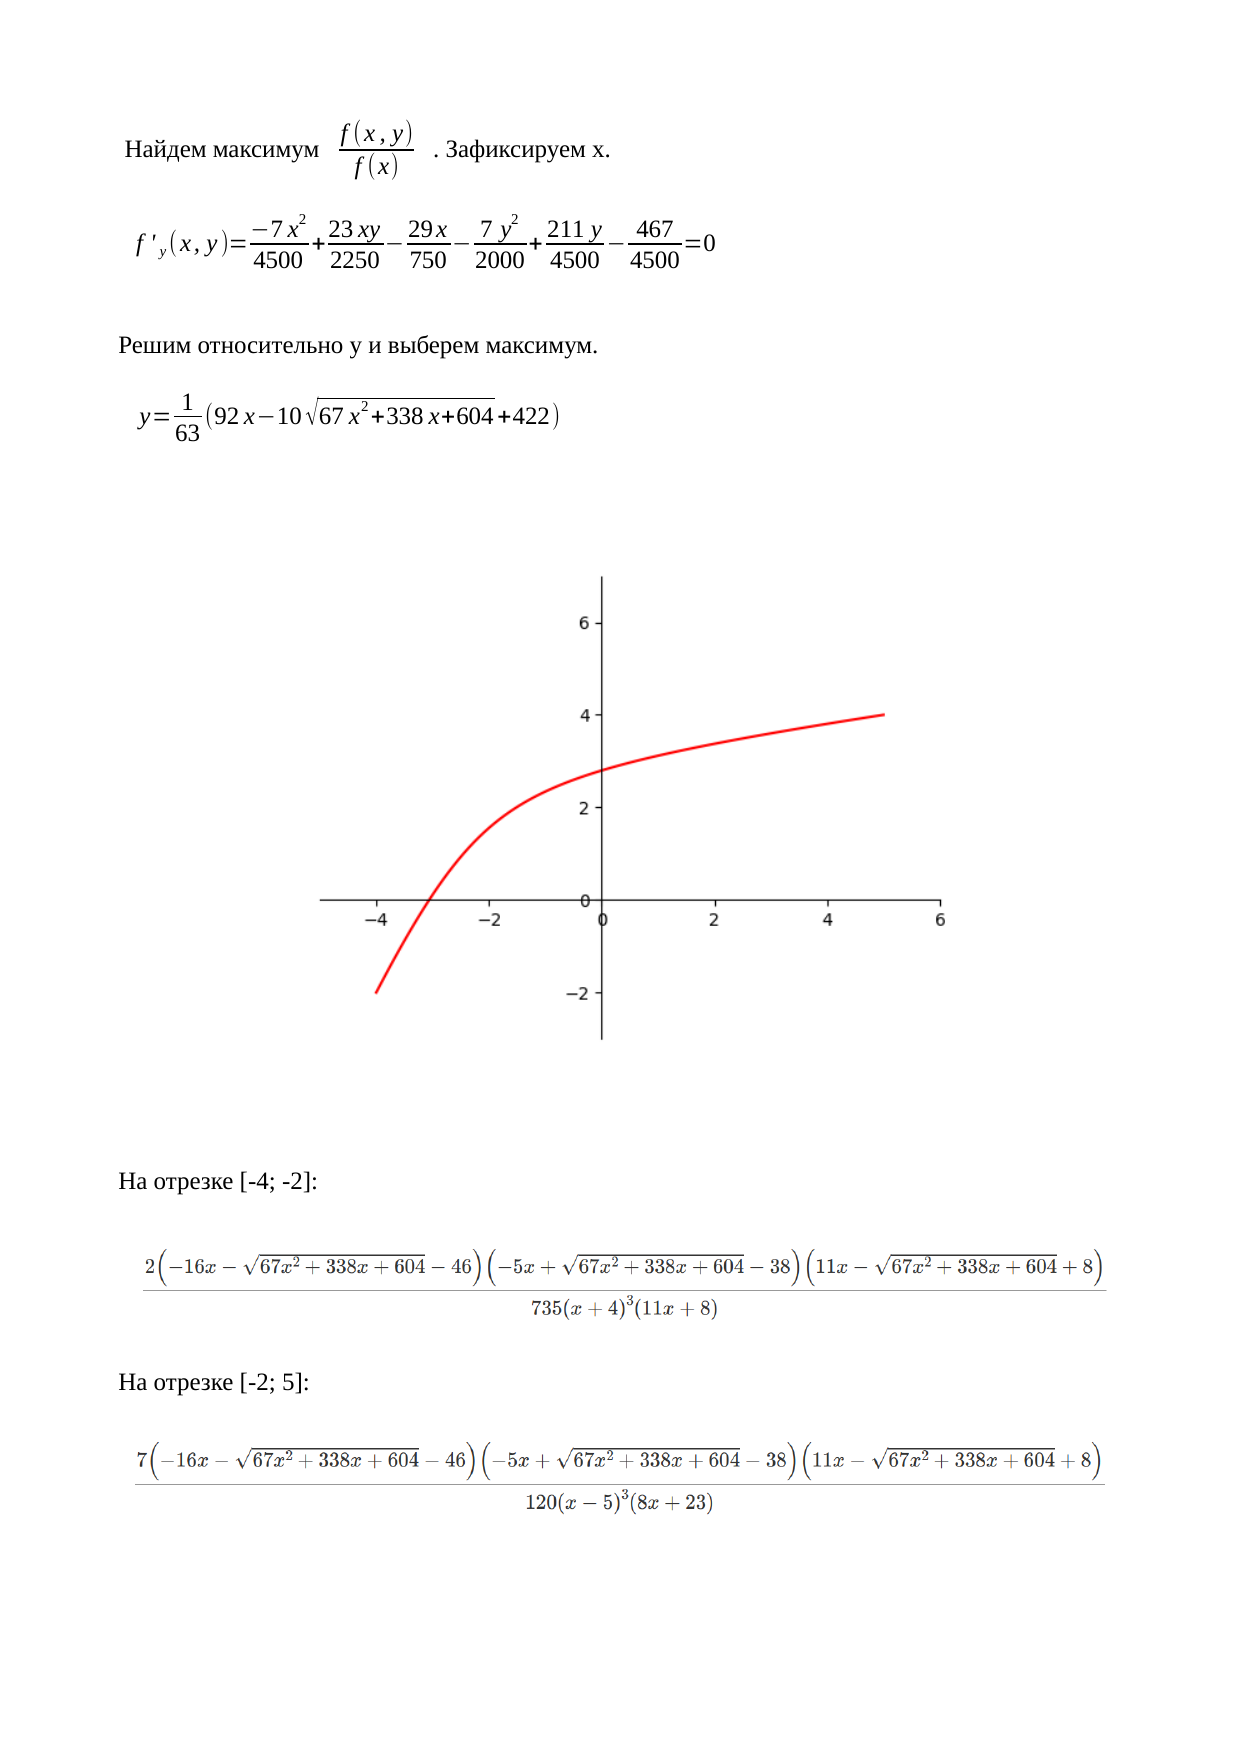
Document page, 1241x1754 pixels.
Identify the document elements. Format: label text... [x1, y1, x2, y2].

picture [118, 1424, 1123, 1527]
text Решим относительно y и выберем максимум. [118, 211, 1122, 447]
text Найдем максимум. Зафиксируем х. [118, 118, 1122, 182]
picture [118, 1223, 1123, 1339]
picture [220, 504, 1020, 1105]
text На отрезке [-2; 5]: [118, 1367, 1122, 1396]
text На отрезке [-4; -2]: [118, 1166, 1122, 1194]
